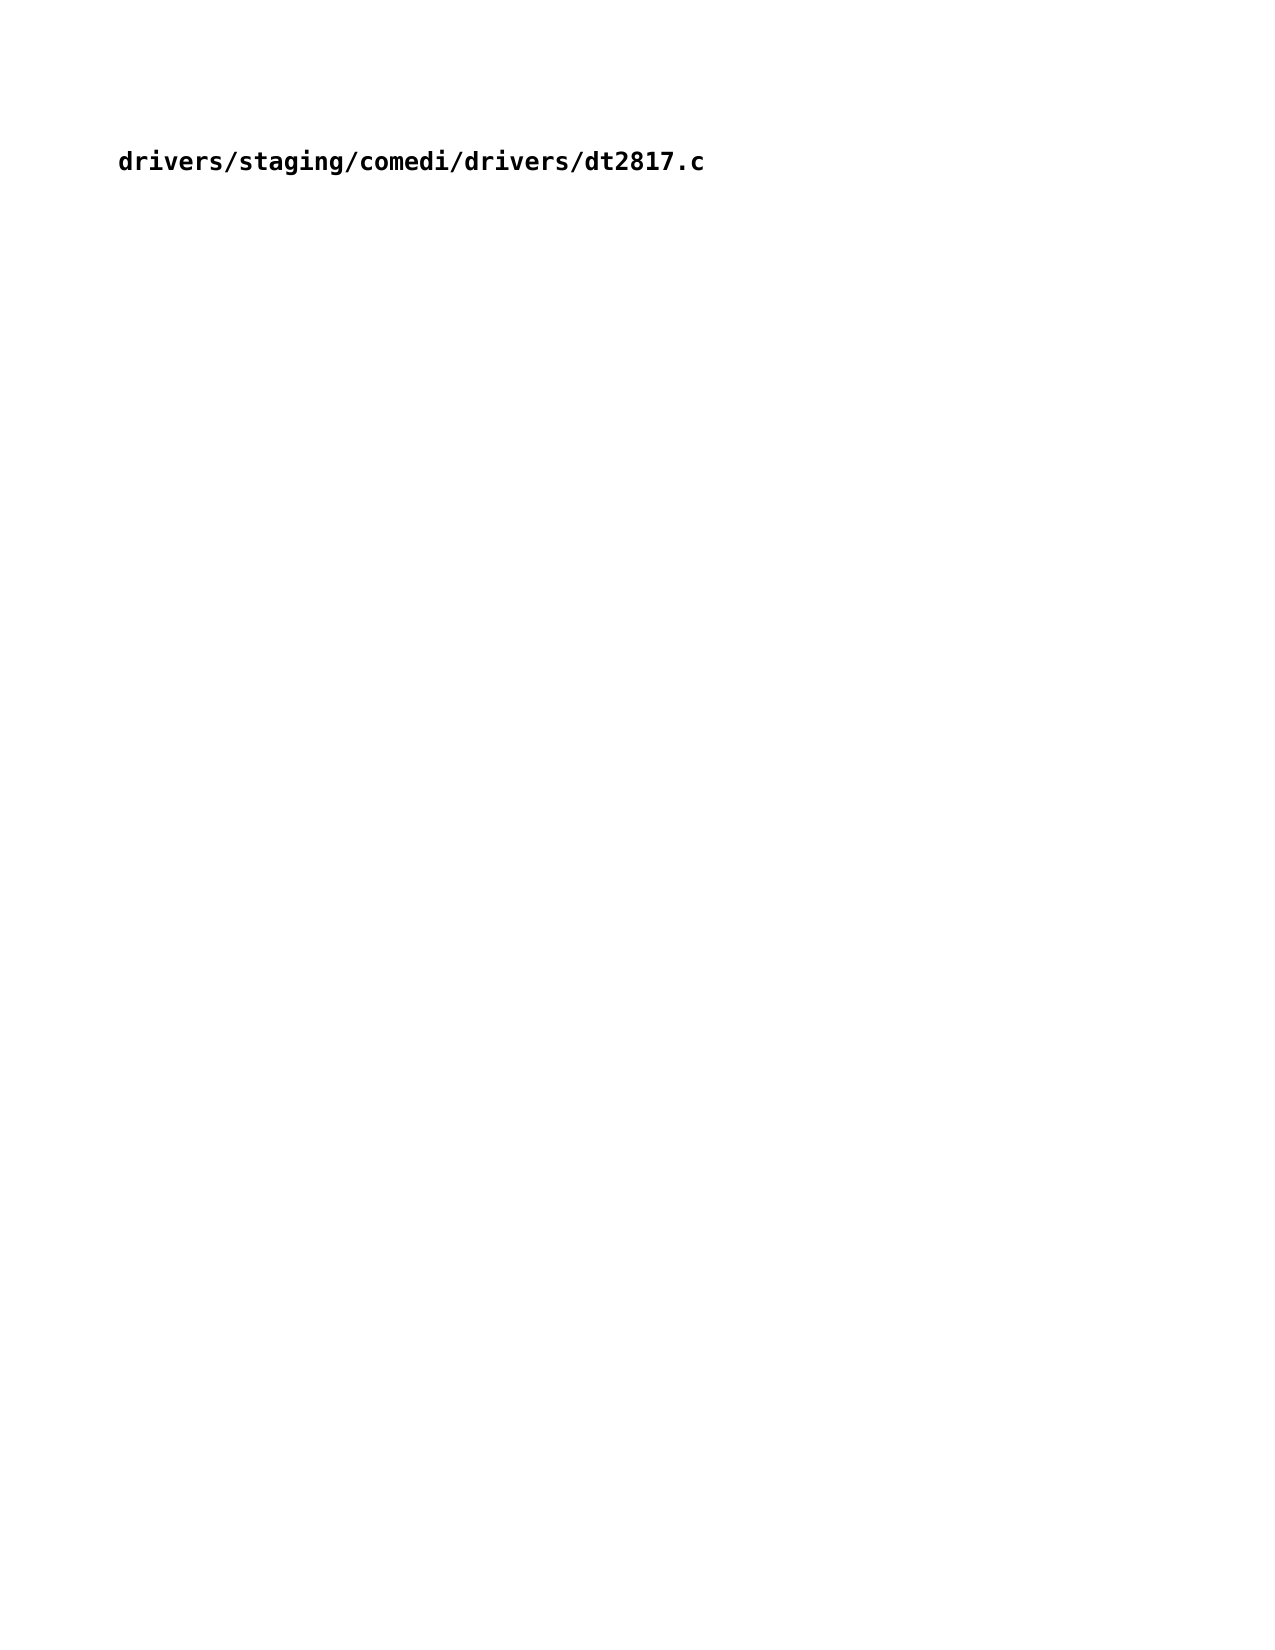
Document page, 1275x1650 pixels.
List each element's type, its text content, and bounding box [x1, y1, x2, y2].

text drivers/staging/comedi/drivers/dt2817.c [118, 147, 1157, 176]
